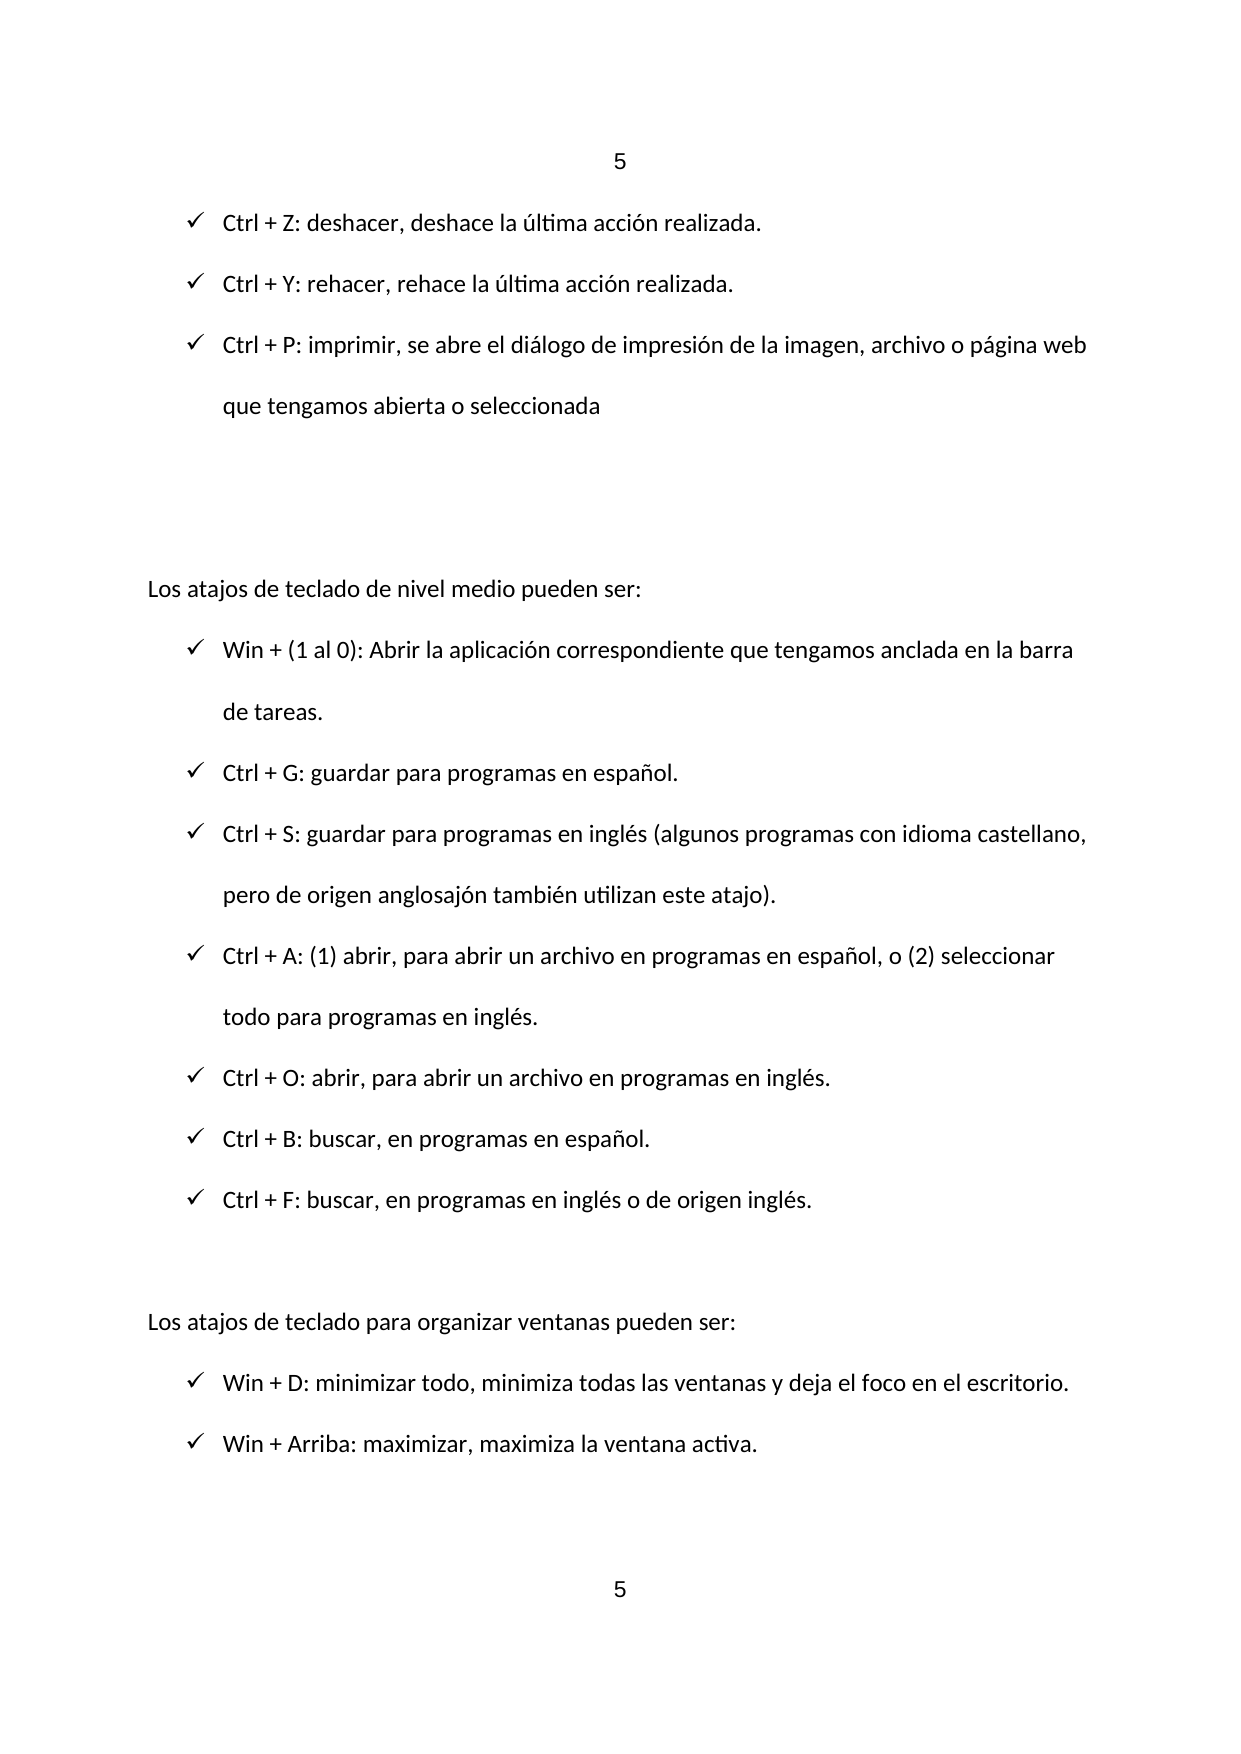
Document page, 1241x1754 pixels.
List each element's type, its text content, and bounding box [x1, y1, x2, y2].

list Win + Arriba: maximizar, maximiza la ventana activa. [185, 1428, 1093, 1459]
text Los atajos de teclado para organizar ventanas pueden ser: [148, 1306, 1093, 1337]
list Ctrl + A: (1) abrir, para abrir un archivo en programas en español, o (2) seleccionar todo para programas en inglés. [185, 940, 1093, 1031]
list Win + D: minimizar todo, minimiza todas las ventanas y deja el foco en el escritorio. [185, 1367, 1093, 1398]
list Ctrl + O: abrir, para abrir un archivo en programas en inglés. [185, 1062, 1093, 1092]
list Ctrl + Z: deshacer, deshace la última acción realizada. [185, 207, 1093, 238]
text Los atajos de teclado de nivel medio pueden ser: [148, 573, 1093, 604]
list Ctrl + B: buscar, en programas en español. [185, 1123, 1093, 1153]
list Ctrl + P: imprimir, se abre el diálogo de impresión de la imagen, archivo o página web que tengamos abierta o seleccionada [185, 329, 1093, 421]
list Ctrl + G: guardar para programas en español. [185, 757, 1093, 787]
list Ctrl + F: buscar, en programas en inglés o de origen inglés. [185, 1184, 1093, 1214]
list Ctrl + Y: rehacer, rehace la última acción realizada. [185, 268, 1093, 299]
list Win + (1 al 0): Abrir la aplicación correspondiente que tengamos anclada en la barra de tareas. [185, 634, 1093, 726]
list Ctrl + S: guardar para programas en inglés (algunos programas con idioma castellano, pero de origen anglosajón también utilizan este atajo). [185, 818, 1093, 909]
